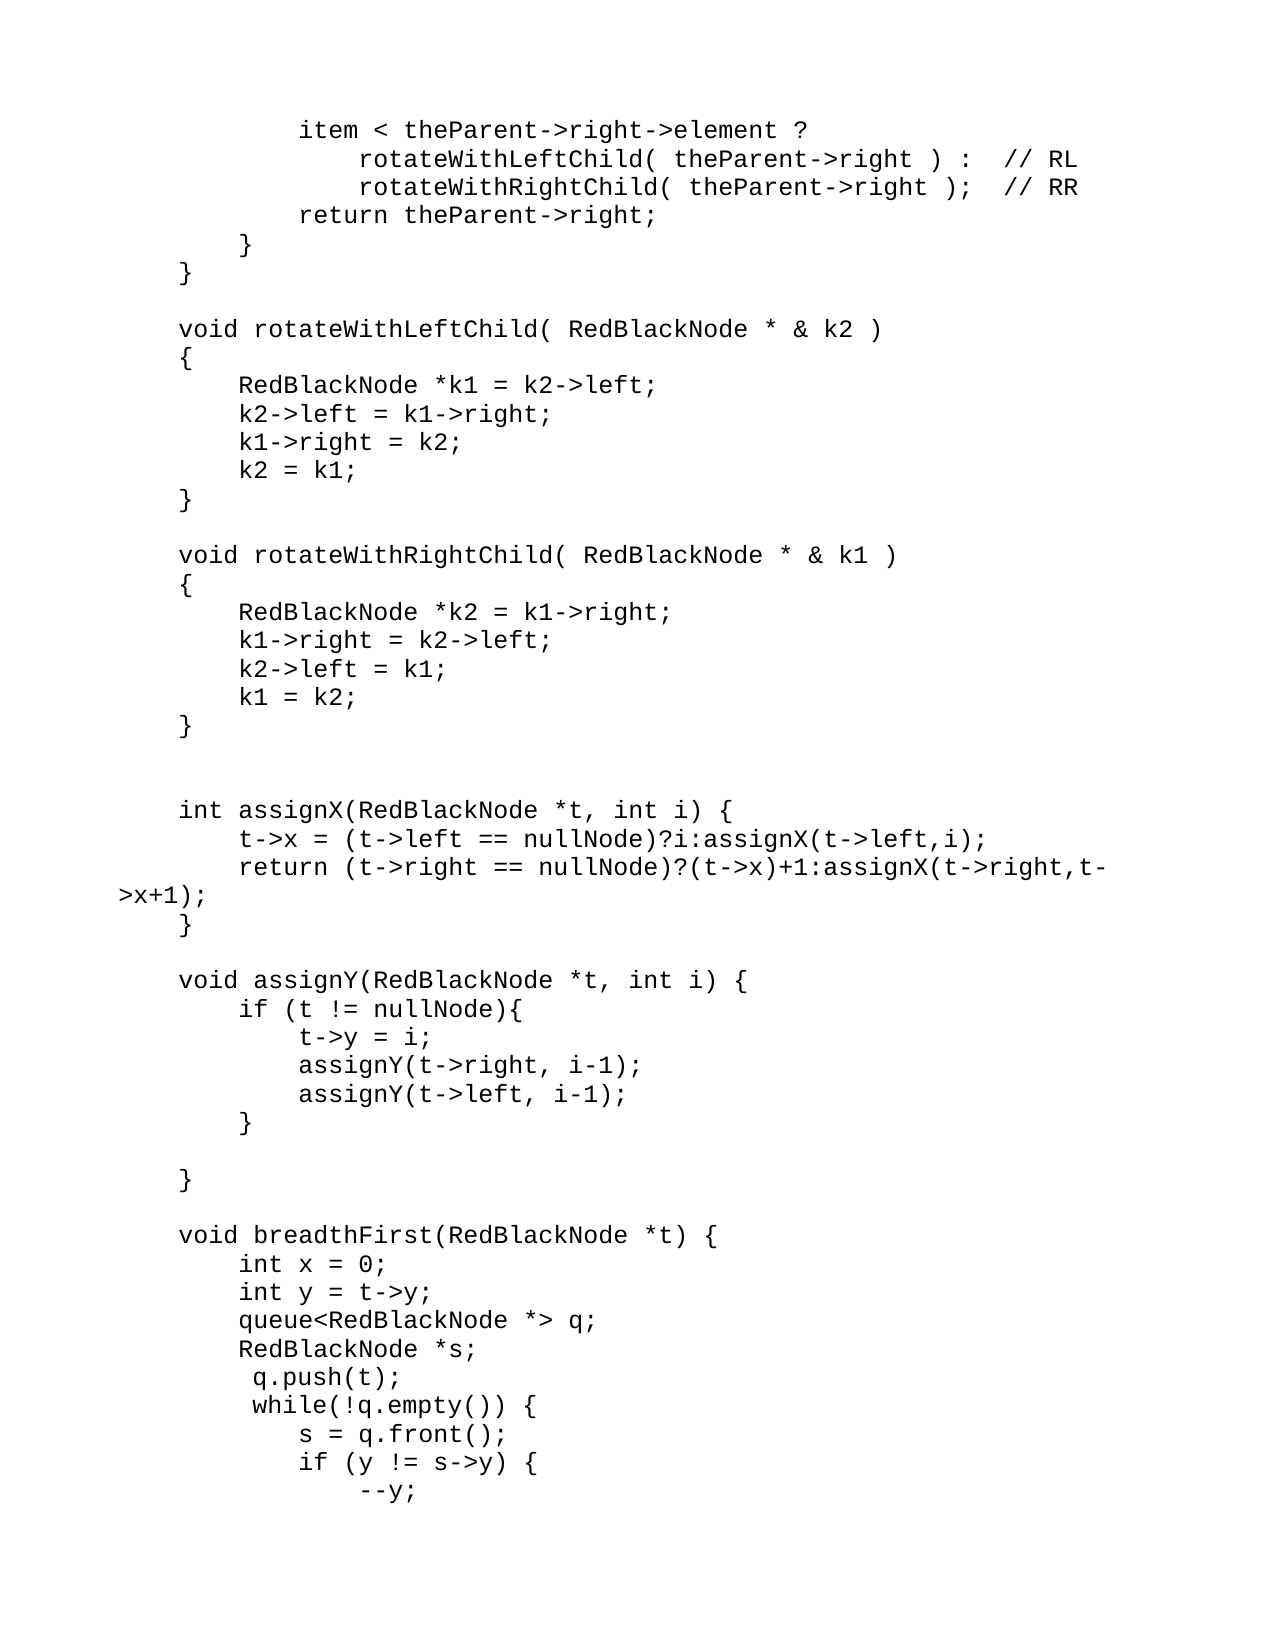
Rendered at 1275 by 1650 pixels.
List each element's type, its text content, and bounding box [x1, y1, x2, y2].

text k2 = k1; [118, 458, 1157, 486]
text item < theParent->right->element ? [118, 118, 1157, 146]
text int y = t->y; [118, 1280, 1157, 1308]
text int assignX(RedBlackNode *t, int i) { [118, 798, 1157, 826]
text --y; [118, 1478, 1157, 1506]
text { [118, 571, 1157, 600]
text void assignY(RedBlackNode *t, int i) { [118, 968, 1157, 996]
text } [118, 260, 1157, 288]
text assignY(t->left, i-1); [118, 1081, 1157, 1110]
text } [118, 1110, 1157, 1138]
text RedBlackNode *k2 = k1->right; [118, 600, 1157, 628]
text void rotateWithRightChild( RedBlackNode * & k1 ) [118, 543, 1157, 571]
text } [118, 911, 1157, 940]
text { [118, 345, 1157, 373]
text RedBlackNode *s; [118, 1336, 1157, 1365]
text t->x = (t->left == nullNode)?i:assignX(t->left,i); [118, 826, 1157, 855]
text return theParent->right; [118, 203, 1157, 231]
text s = q.front(); [118, 1421, 1157, 1450]
text assignY(t->right, i-1); [118, 1053, 1157, 1081]
text k2->left = k1->right; [118, 401, 1157, 430]
text k2->left = k1; [118, 656, 1157, 685]
text } [118, 1166, 1157, 1195]
text void rotateWithLeftChild( RedBlackNode * & k2 ) [118, 316, 1157, 345]
text } [118, 231, 1157, 260]
text if (t != nullNode){ [118, 996, 1157, 1025]
text rotateWithRightChild( theParent->right ); // RR [118, 175, 1157, 203]
text RedBlackNode *k1 = k2->left; [118, 373, 1157, 401]
text } [118, 486, 1157, 515]
text return (t->right == nullNode)?(t->x)+1:assignX(t->right,t->x+1); [118, 855, 1157, 911]
text q.push(t); [118, 1365, 1157, 1393]
text rotateWithLeftChild( theParent->right ) : // RL [118, 146, 1157, 175]
text k1 = k2; [118, 685, 1157, 713]
text if (y != s->y) { [118, 1450, 1157, 1478]
text int x = 0; [118, 1251, 1157, 1280]
text while(!q.empty()) { [118, 1393, 1157, 1421]
text t->y = i; [118, 1025, 1157, 1053]
text k1->right = k2; [118, 430, 1157, 458]
text k1->right = k2->left; [118, 628, 1157, 656]
text void breadthFirst(RedBlackNode *t) { [118, 1223, 1157, 1251]
text } [118, 713, 1157, 741]
text queue<RedBlackNode *> q; [118, 1308, 1157, 1336]
